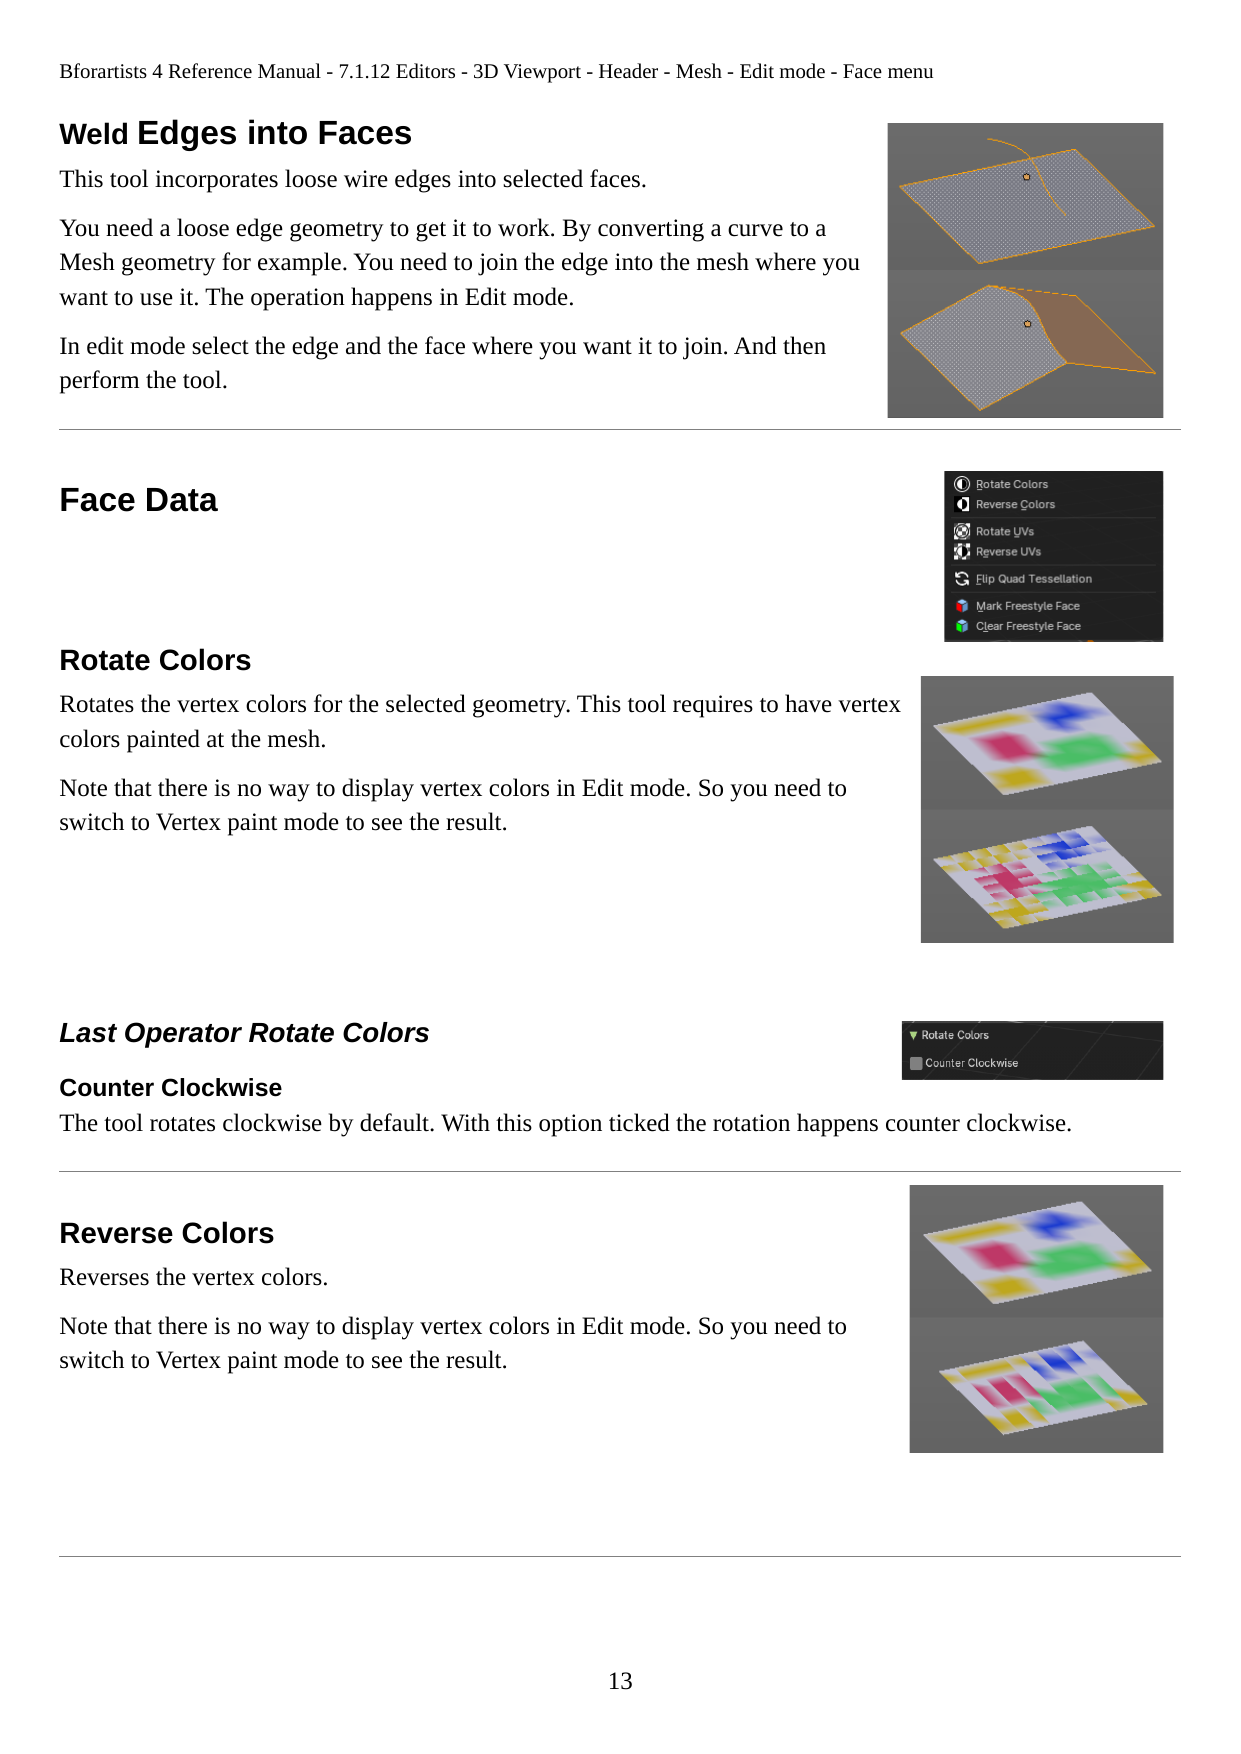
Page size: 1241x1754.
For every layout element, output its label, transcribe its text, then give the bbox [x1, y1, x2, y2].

text Rotates the vertex colors for the selected geometry. This tool requires to have vertex colors painted at the mesh. [59, 689, 920, 753]
text In edit mode select the edge and the face where you want it to join. And then perform the tool. [59, 331, 887, 394]
subtitle Rotate Colors [59, 643, 1181, 677]
subtitle [1164, 479, 1181, 518]
text Note that there is no way to display vertex colors in Edit mode. So you need to switch to Vertex paint mode to see the result. [59, 1311, 909, 1374]
subtitle Weld Edges into Faces [59, 113, 1181, 151]
picture [901, 1021, 1164, 1080]
picture [920, 676, 1174, 943]
text Reverses the vertex colors. [59, 1262, 909, 1291]
subtitle Reverse Colors [59, 1216, 909, 1249]
subtitle Last Operator Rotate Colors [59, 1016, 1181, 1048]
text This tool incorporates loose wire edges into selected faces. [59, 164, 887, 192]
subtitle Counter Clockwise [59, 1073, 1181, 1102]
text You need a loose edge geometry to get it to work. By converting a curve to a Mesh geometry for example. You need to join the edge into the mesh where you want to use it. The operation happens in Edit mode. [59, 213, 887, 311]
subtitle Face Data [59, 479, 944, 518]
picture [944, 471, 1164, 642]
subtitle [1164, 1216, 1181, 1249]
text The tool rotates clockwise by default. With this option ticked the rotation happens counter clockwise. [59, 1108, 1181, 1137]
picture [909, 1185, 1164, 1453]
text Note that there is no way to display vertex colors in Edit mode. So you need to switch to Vertex paint mode to see the result. [59, 773, 920, 836]
picture [887, 123, 1164, 418]
